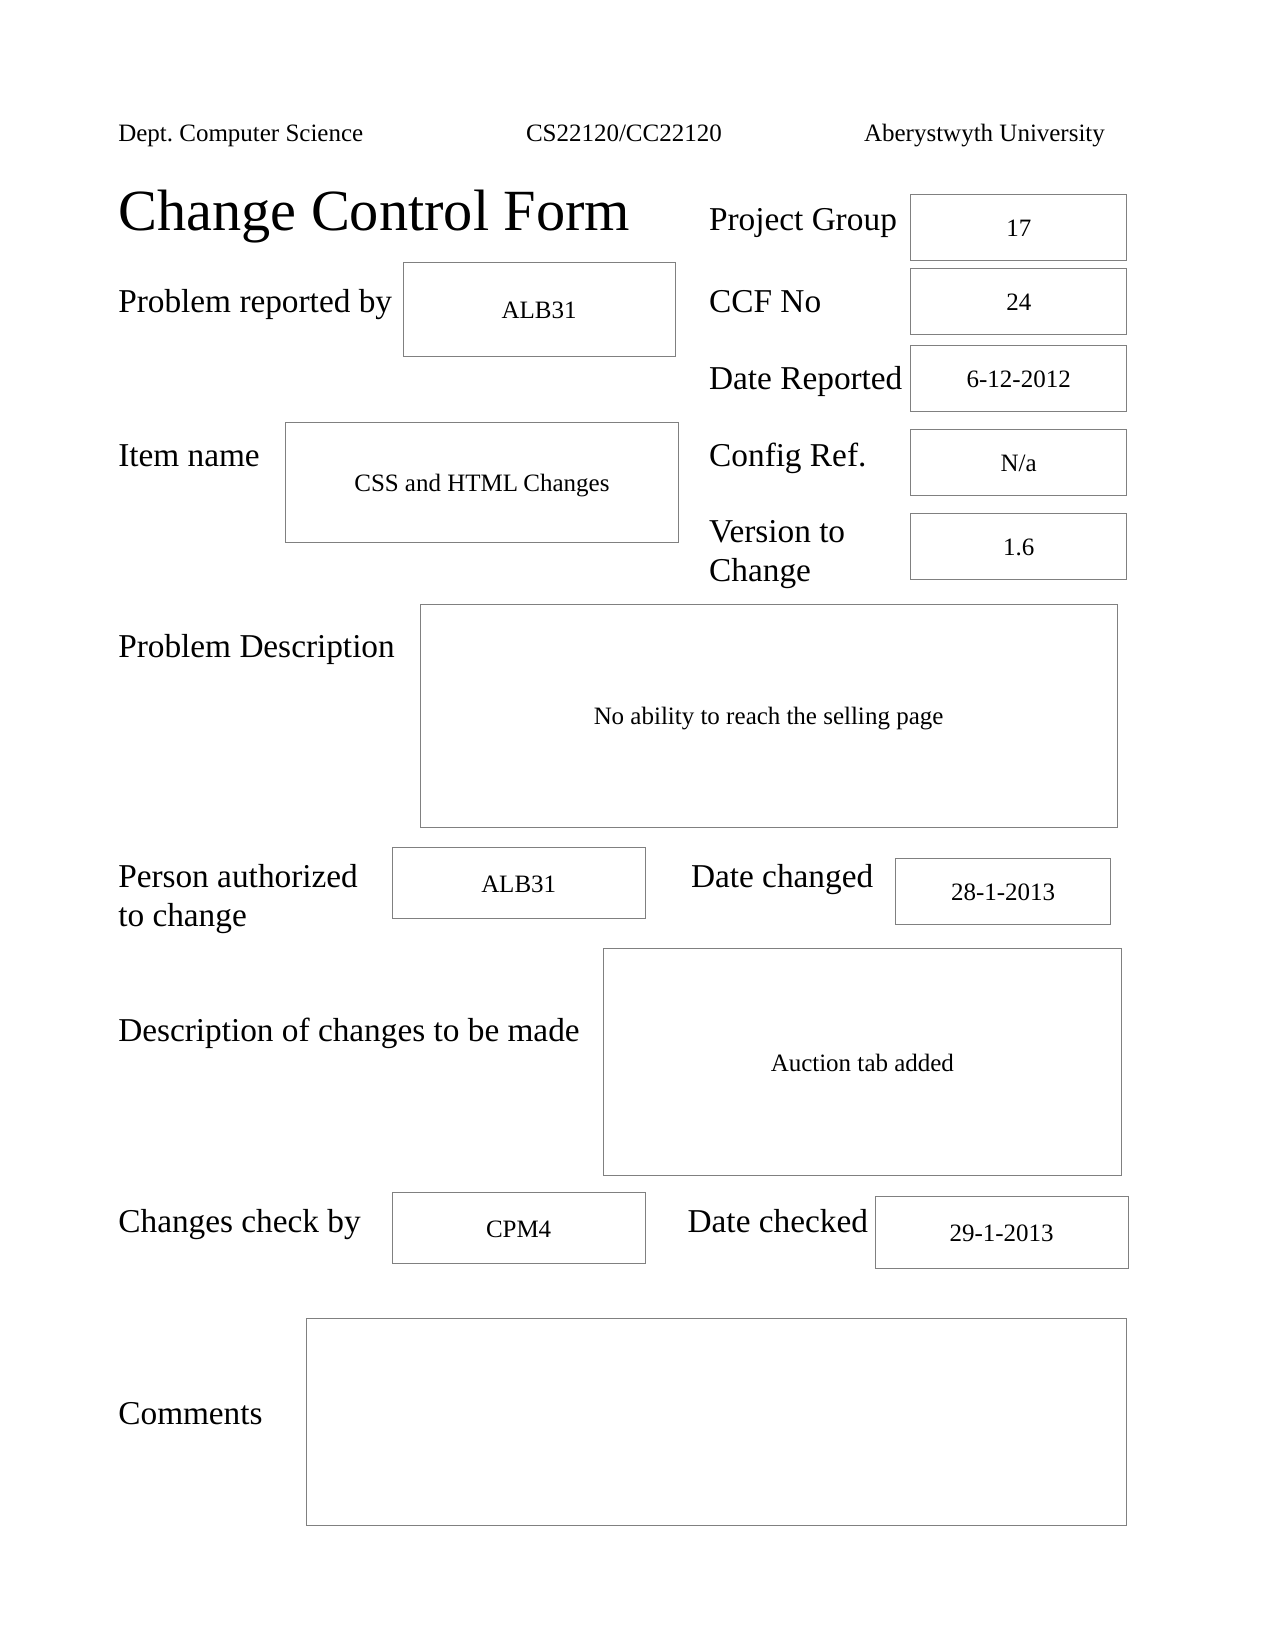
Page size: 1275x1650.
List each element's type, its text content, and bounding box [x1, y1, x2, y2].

text Description of changes to be made [118, 1010, 603, 1048]
text Problem reported by [118, 282, 403, 320]
text [1127, 358, 1157, 397]
text Changes check by [118, 1202, 392, 1240]
text [1127, 282, 1157, 320]
text Person authorized Date changed [646, 857, 1157, 895]
text [1127, 1393, 1157, 1432]
text [1118, 627, 1157, 665]
text Comments [118, 1393, 306, 1432]
text Item name [118, 435, 285, 473]
text Change [118, 550, 1157, 588]
text Person authorized Date changed [118, 857, 392, 895]
text Date Reported [118, 358, 910, 397]
text Config Ref. [679, 435, 910, 473]
text Version to [118, 512, 1157, 550]
text [1127, 435, 1157, 473]
text Change Control Form Project Group [118, 176, 1157, 243]
text Problem Description [118, 627, 420, 665]
text Date checked [646, 1202, 875, 1240]
text to change [118, 895, 1157, 933]
text [1122, 1010, 1157, 1048]
text [1129, 1202, 1157, 1240]
text CCF No [676, 282, 910, 320]
